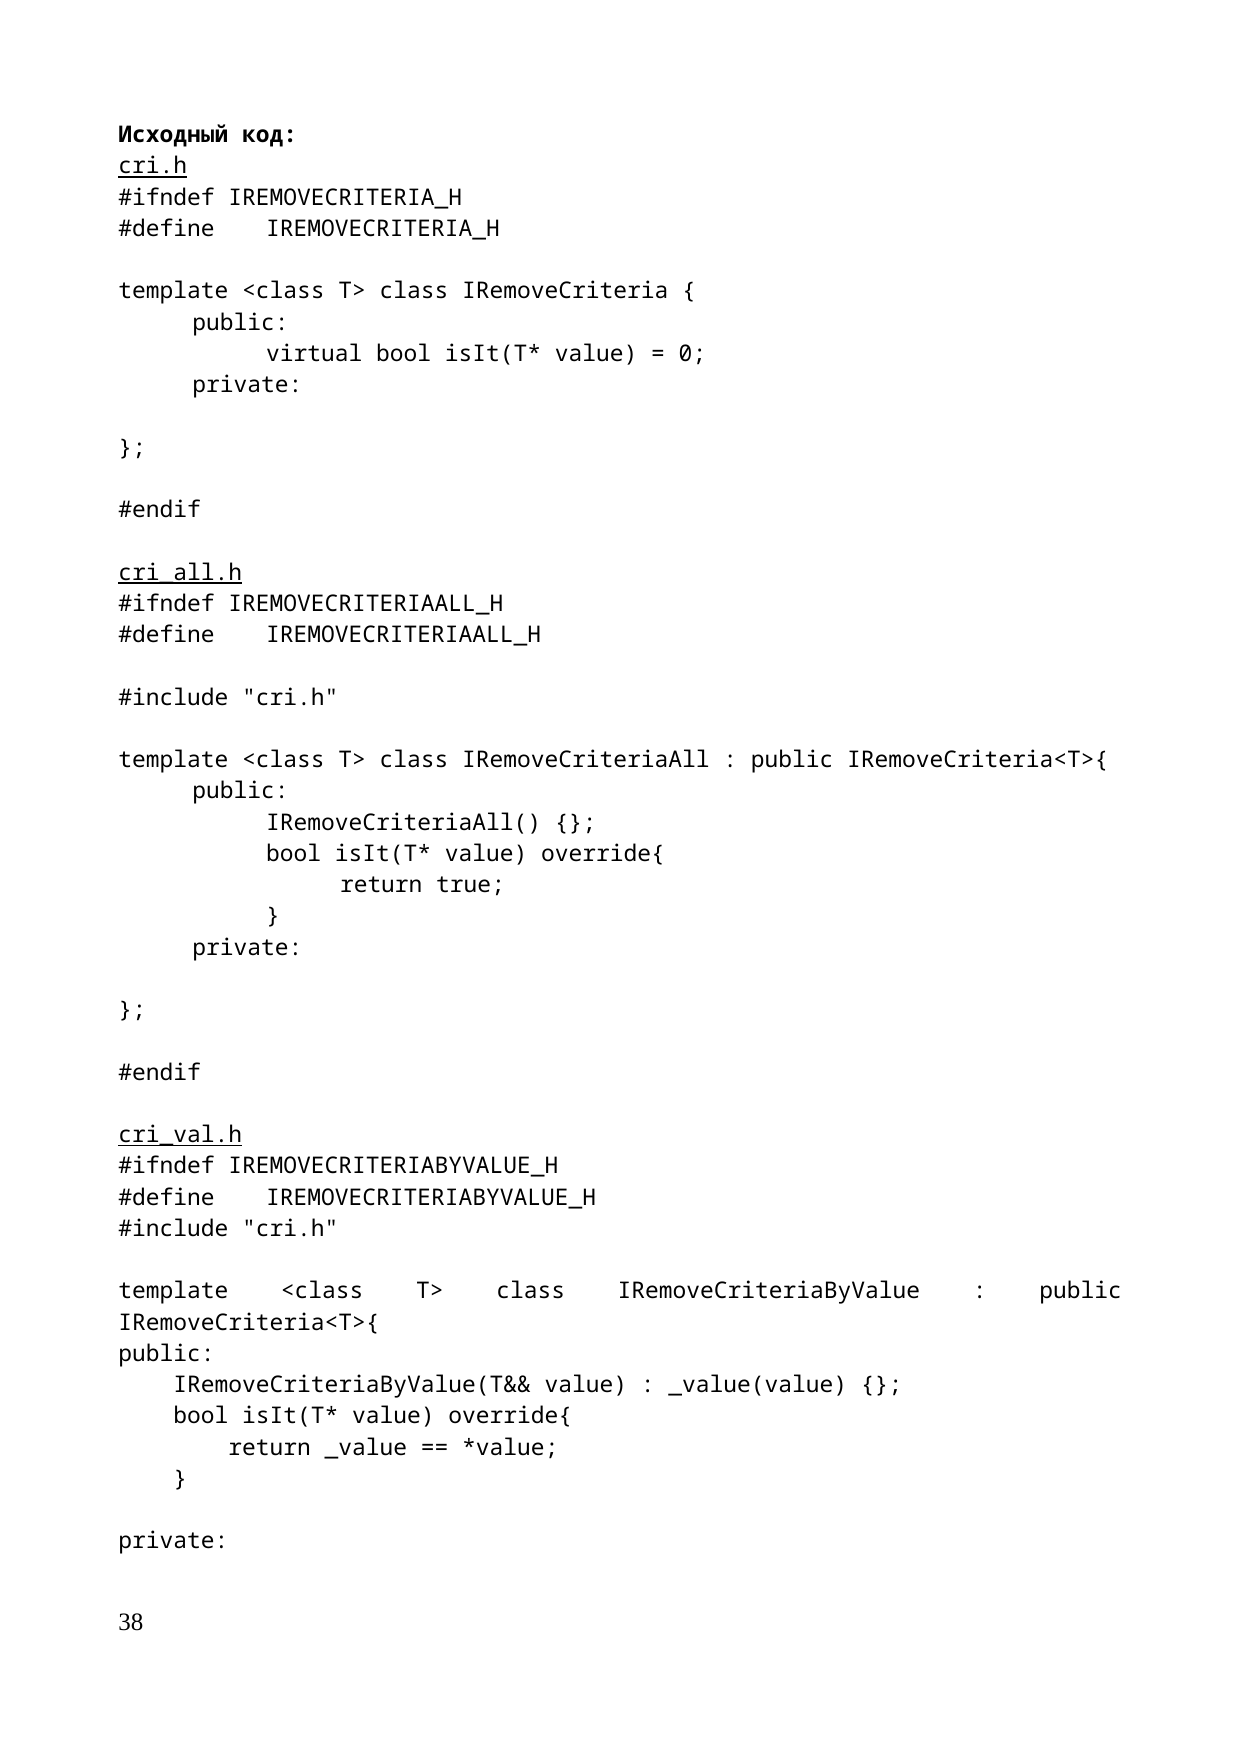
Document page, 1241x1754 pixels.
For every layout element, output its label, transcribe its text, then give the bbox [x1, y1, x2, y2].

text return true; [118, 868, 1122, 899]
text Исходный код: [118, 118, 1122, 149]
text cri.h [118, 149, 1122, 181]
text template <class T> class IRemoveCriteria { [118, 274, 1122, 306]
text template <class T> class IRemoveCriteriaByValue : public IRemoveCriteria<T>{ [118, 1274, 1122, 1337]
text virtual bool isIt(T* value) = 0; [118, 337, 1122, 368]
text public: [118, 306, 1122, 337]
text }; [118, 431, 1122, 462]
text private: [118, 368, 1122, 399]
text private: [118, 1524, 1122, 1556]
text public: [118, 1337, 1122, 1368]
text public: [118, 774, 1122, 806]
text bool isIt(T* value) override{ [118, 837, 1122, 868]
text } [118, 1462, 1122, 1493]
text #endif [118, 493, 1122, 524]
text #ifndef IREMOVECRITERIA_H [118, 181, 1122, 212]
text IRemoveCriteriaAll() {}; [118, 806, 1122, 837]
text #define IREMOVECRITERIAALL_H [118, 618, 1122, 649]
text template <class T> class IRemoveCriteriaAll : public IRemoveCriteria<T>{ [118, 743, 1122, 774]
text private: [118, 931, 1122, 962]
text bool isIt(T* value) override{ [118, 1399, 1122, 1431]
text }; [118, 993, 1122, 1024]
text } [118, 899, 1122, 931]
text #include "cri.h" [118, 681, 1122, 712]
text IRemoveCriteriaByValue(T&& value) : _value(value) {}; [118, 1368, 1122, 1399]
text #endif [118, 1056, 1122, 1087]
text #ifndef IREMOVECRITERIABYVALUE_H [118, 1149, 1122, 1181]
text return _value == *value; [118, 1431, 1122, 1462]
text #define IREMOVECRITERIA_H [118, 212, 1122, 243]
text #define IREMOVECRITERIABYVALUE_H [118, 1181, 1122, 1212]
text #include "cri.h" [118, 1212, 1122, 1243]
text #ifndef IREMOVECRITERIAALL_H [118, 587, 1122, 618]
text cri_val.h [118, 1118, 1122, 1149]
text cri_all.h [118, 556, 1122, 587]
